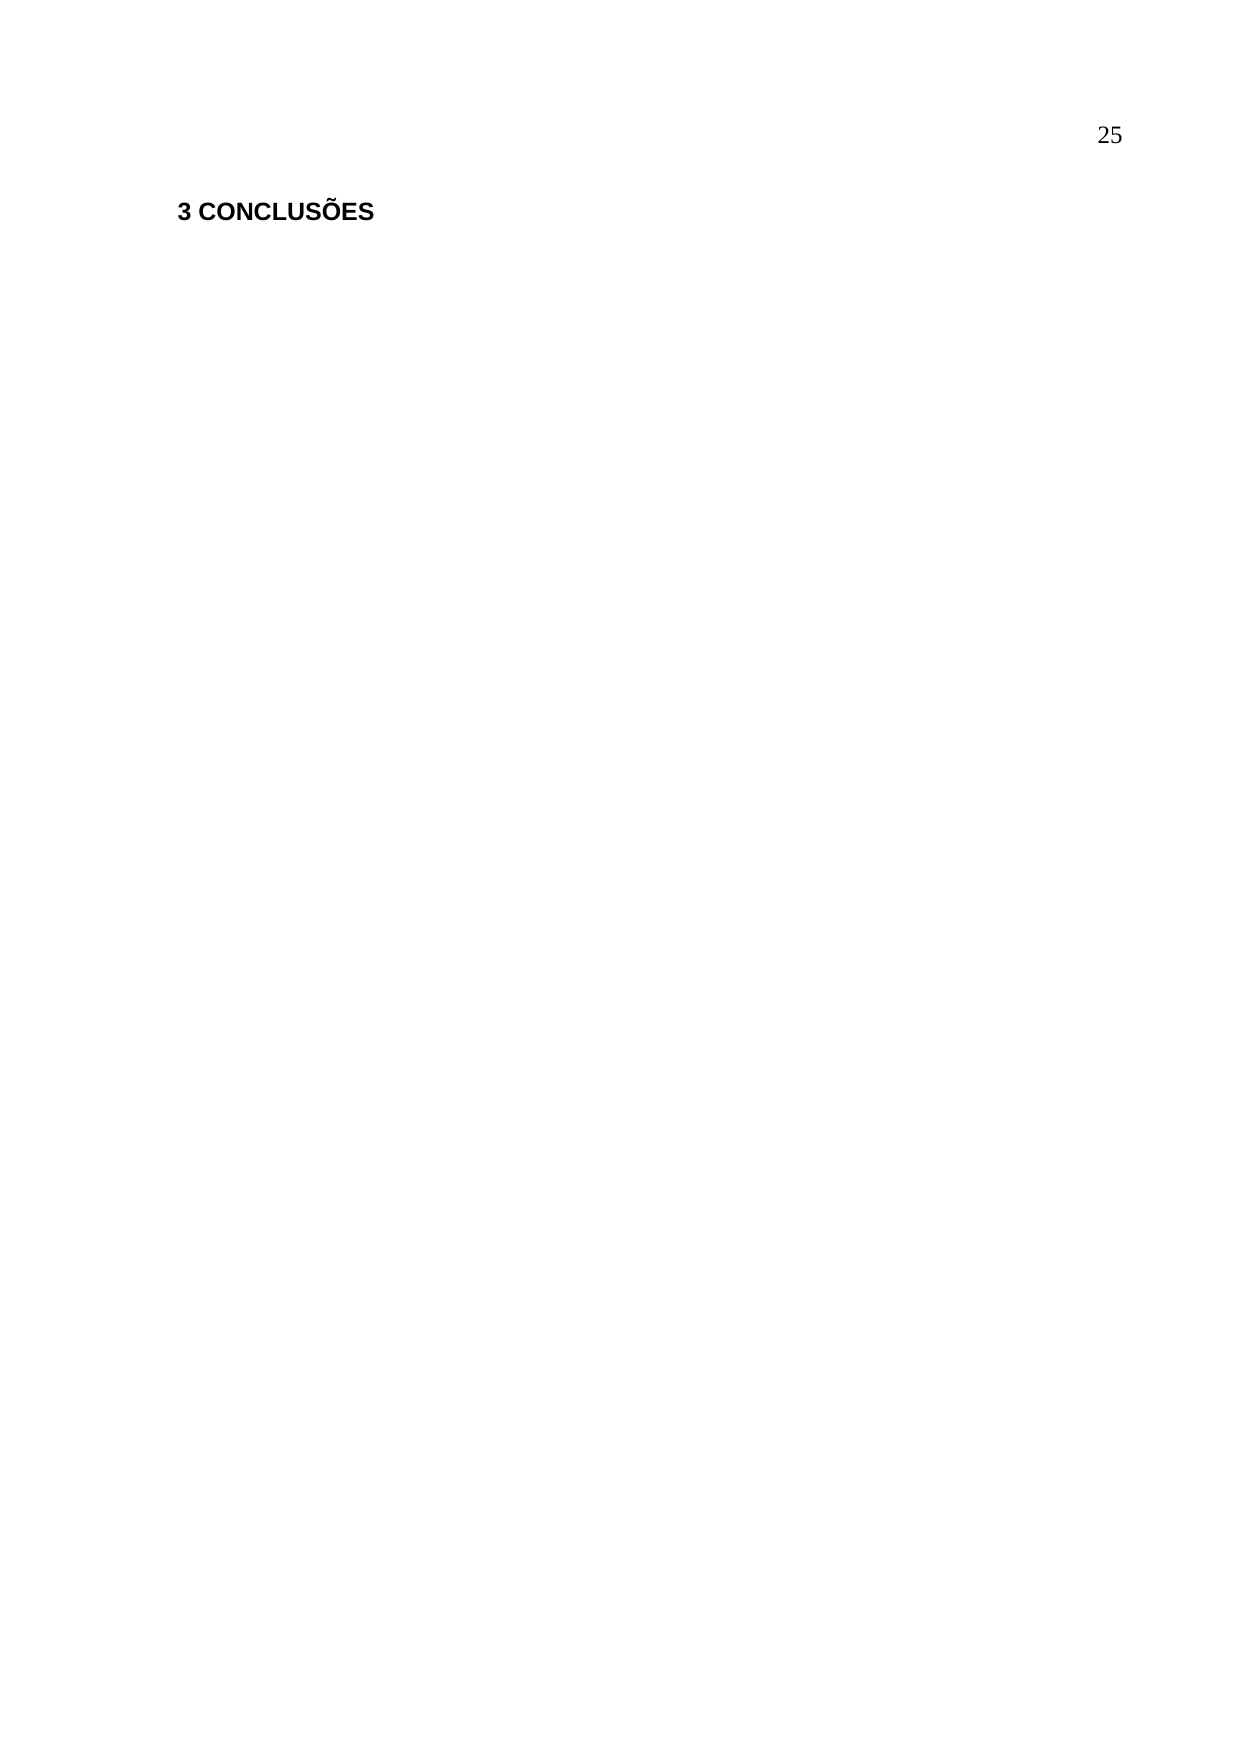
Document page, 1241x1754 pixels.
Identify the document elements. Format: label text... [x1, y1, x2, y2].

text 3 CONCLUSÕES [177, 197, 1122, 226]
